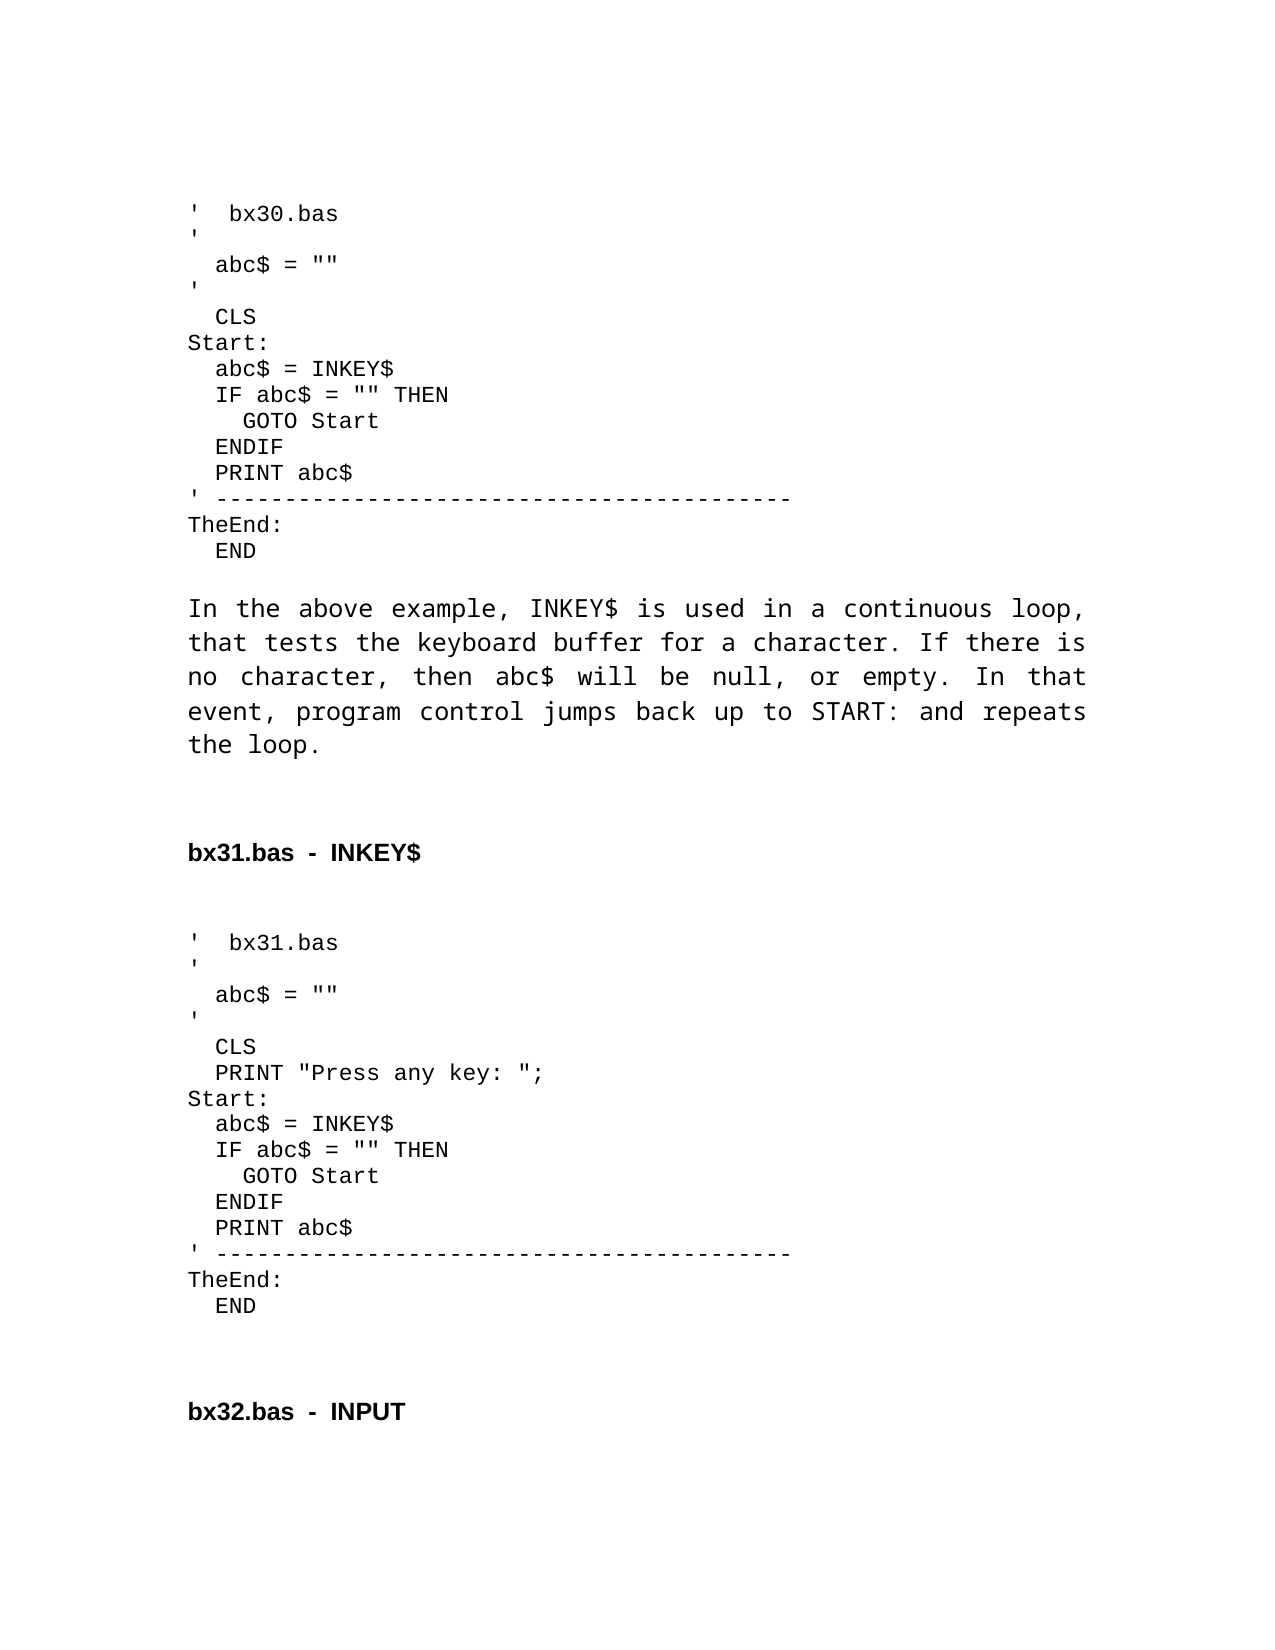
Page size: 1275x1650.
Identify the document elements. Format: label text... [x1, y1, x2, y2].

text abc$ = "" [187, 254, 1087, 280]
text END [187, 539, 1087, 565]
text GOTO Start [187, 1165, 1087, 1191]
text TheEnd: [187, 1268, 1087, 1294]
text ' [187, 228, 1087, 254]
text CLS [187, 306, 1087, 332]
text abc$ = INKEY$ [187, 357, 1087, 383]
text abc$ = INKEY$ [187, 1113, 1087, 1139]
text IF abc$ = "" THEN [187, 1139, 1087, 1165]
text ' [187, 957, 1087, 983]
subtitle bx31.bas - INKEY$ [187, 838, 1087, 867]
text PRINT abc$ [187, 1217, 1087, 1242]
text IF abc$ = "" THEN [187, 383, 1087, 409]
text ' bx30.bas [187, 202, 1087, 228]
text ' bx31.bas [187, 931, 1087, 957]
text ' [187, 1009, 1087, 1035]
text PRINT abc$ [187, 461, 1087, 487]
subtitle bx32.bas - INPUT [187, 1397, 1087, 1426]
text TheEnd: [187, 513, 1087, 539]
text In the above example, INKEY$ is used in a continuous loop, that tests the keyboard buffer for a character. If there is no character, then abc$ will be null, or empty. In that event, program control jumps back up to START: and repeats the loop. [187, 591, 1087, 761]
text END [187, 1294, 1087, 1320]
text Start: [187, 1087, 1087, 1113]
text abc$ = "" [187, 983, 1087, 1009]
text ' ------------------------------------------ [187, 1242, 1087, 1268]
text ' ------------------------------------------ [187, 487, 1087, 513]
text GOTO Start [187, 409, 1087, 435]
text Start: [187, 332, 1087, 357]
text ENDIF [187, 435, 1087, 461]
text ENDIF [187, 1191, 1087, 1217]
text CLS [187, 1035, 1087, 1061]
text ' [187, 280, 1087, 306]
text PRINT "Press any key: "; [187, 1061, 1087, 1087]
